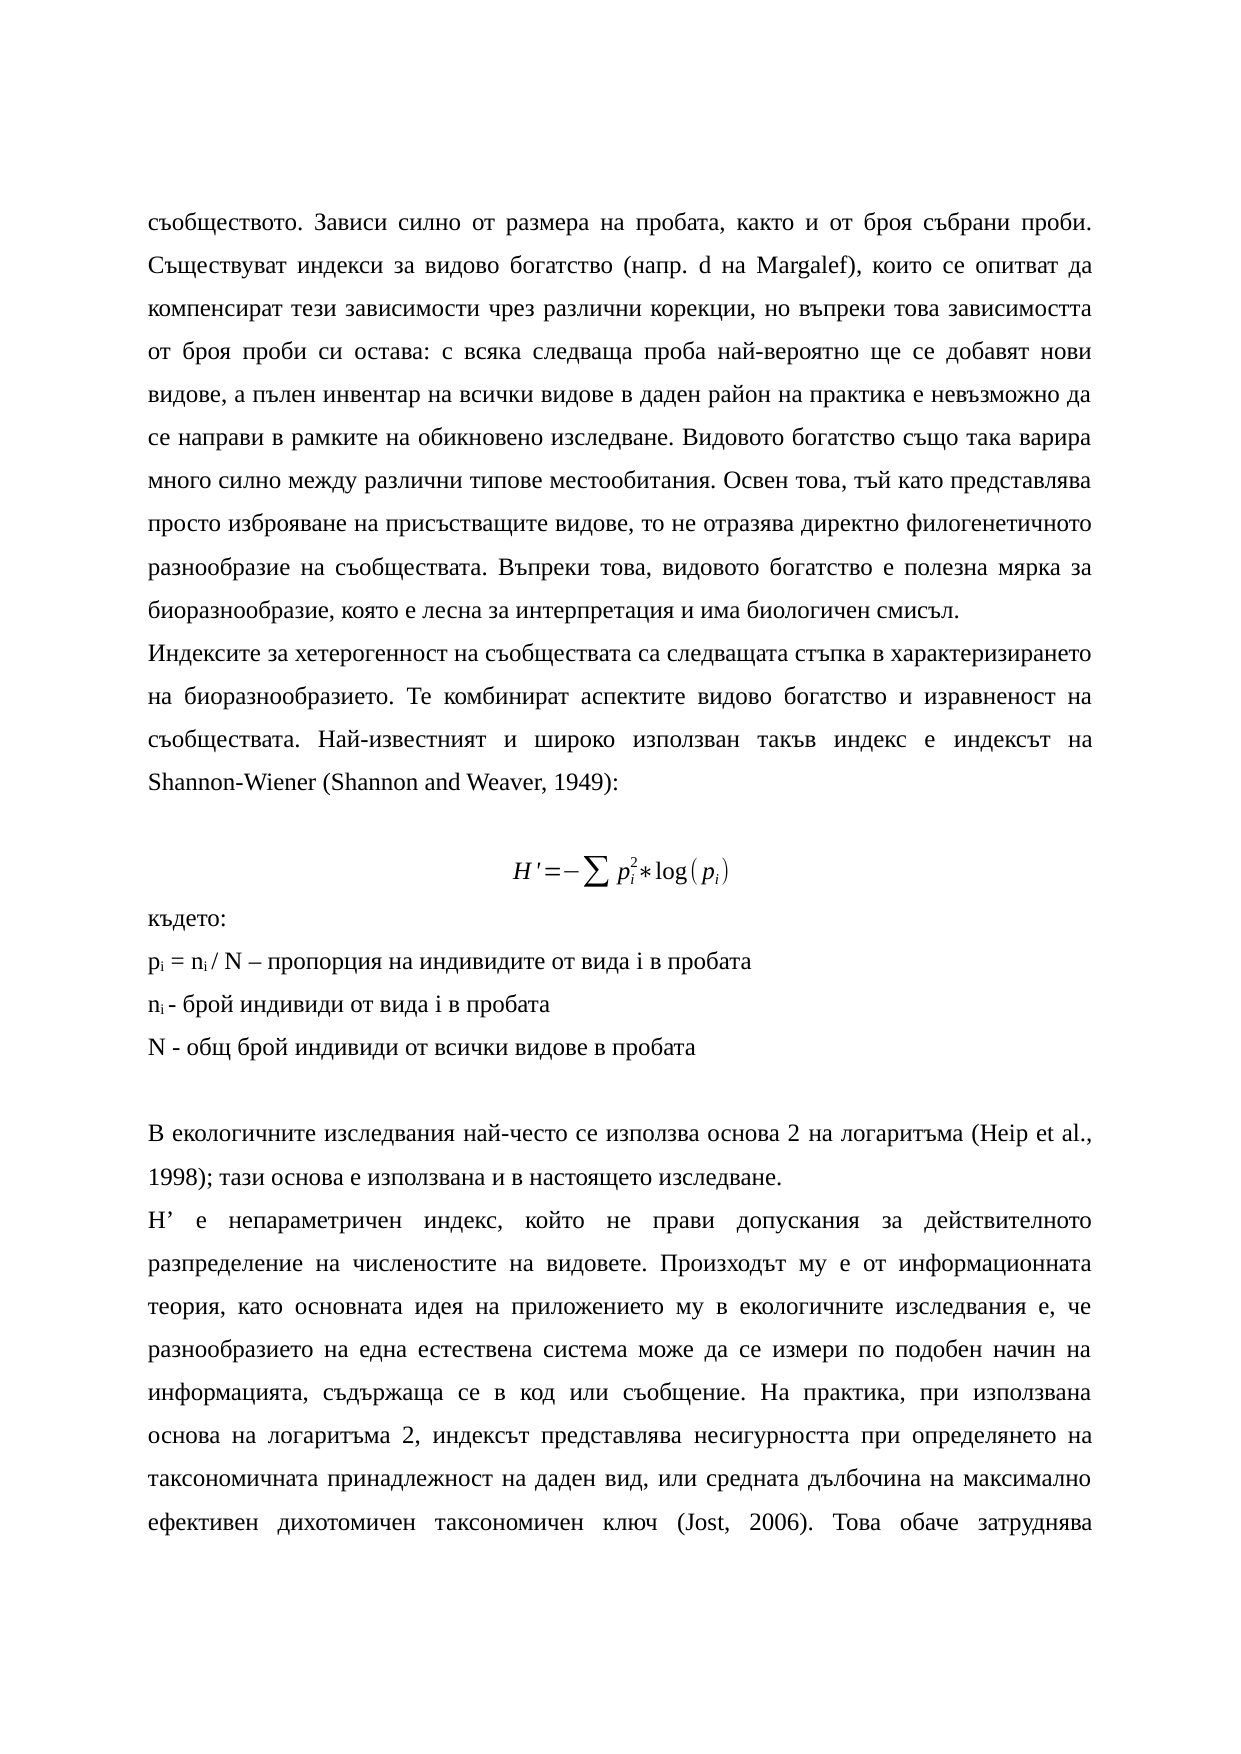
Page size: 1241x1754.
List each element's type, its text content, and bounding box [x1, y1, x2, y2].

text където: [148, 903, 1093, 932]
text съобществото. Зависи силно от размера на пробата, както и от броя събрани проби. Съществуват индекси за видово богатство (напр. d на Margalef), които се опитват да компенсират тези зависимости чрез различни корекции, но въпреки това зависимостта от броя проби си остава: с всяка следваща проба най-вероятно ще се добавят нови видове, а пълен инвентар на всички видове в даден район на практика е невъзможно да се направи в рамките на обикновено изследване. Видовото богатство също така варира много силно между различни типове местообитания. Освен това, тъй като представлява просто изброяване на присъстващите видове, то не отразява директно филогенетичното разнообразие на съобществата. Въпреки това, видовото богатство е полезна мярка за биоразнообразие, която е лесна за интерпретация и има биологичен смисъл. [148, 207, 1093, 623]
text Индексите за хетерогенност на съобществата са следващата стъпка в характеризирането на биоразнообразието. Те комбинират аспектите видово богатство и изравненост на съобществата. Най-известният и широко използван такъв индекс е индексът на Shannon-Wiener (Shannon and Weaver, 1949): [148, 638, 1093, 796]
text pi = ni / N – пропорция на индивидите от вида i в пробата ni - брой индивиди от вида i в пробата N - общ брой индивиди от всички видове в пробата [148, 946, 1093, 1061]
text H’ е непараметричен индекс, който не прави допускания за действителното разпределение на численостите на видовете. Произходът му е от информационната теория, като основната идея на приложението му в екологичните изследвания е, че разнообразието на една естествена система може да се измери по подобен начин на информацията, съдържаща се в код или съобщение. На практика, при използвана основа на логаритъма 2, индексът представлява несигурността при определянето на таксономичната принадлежност на даден вид, или средната дълбочина на максимално ефективен дихотомичен таксономичен ключ (Jost, 2006). Това обаче затруднява [148, 1205, 1093, 1535]
text В екологичните изследвания най-често се използва основа 2 на логаритъма (Heip et al., 1998); тази основа е използвана и в настоящето изследване. [148, 1118, 1093, 1190]
